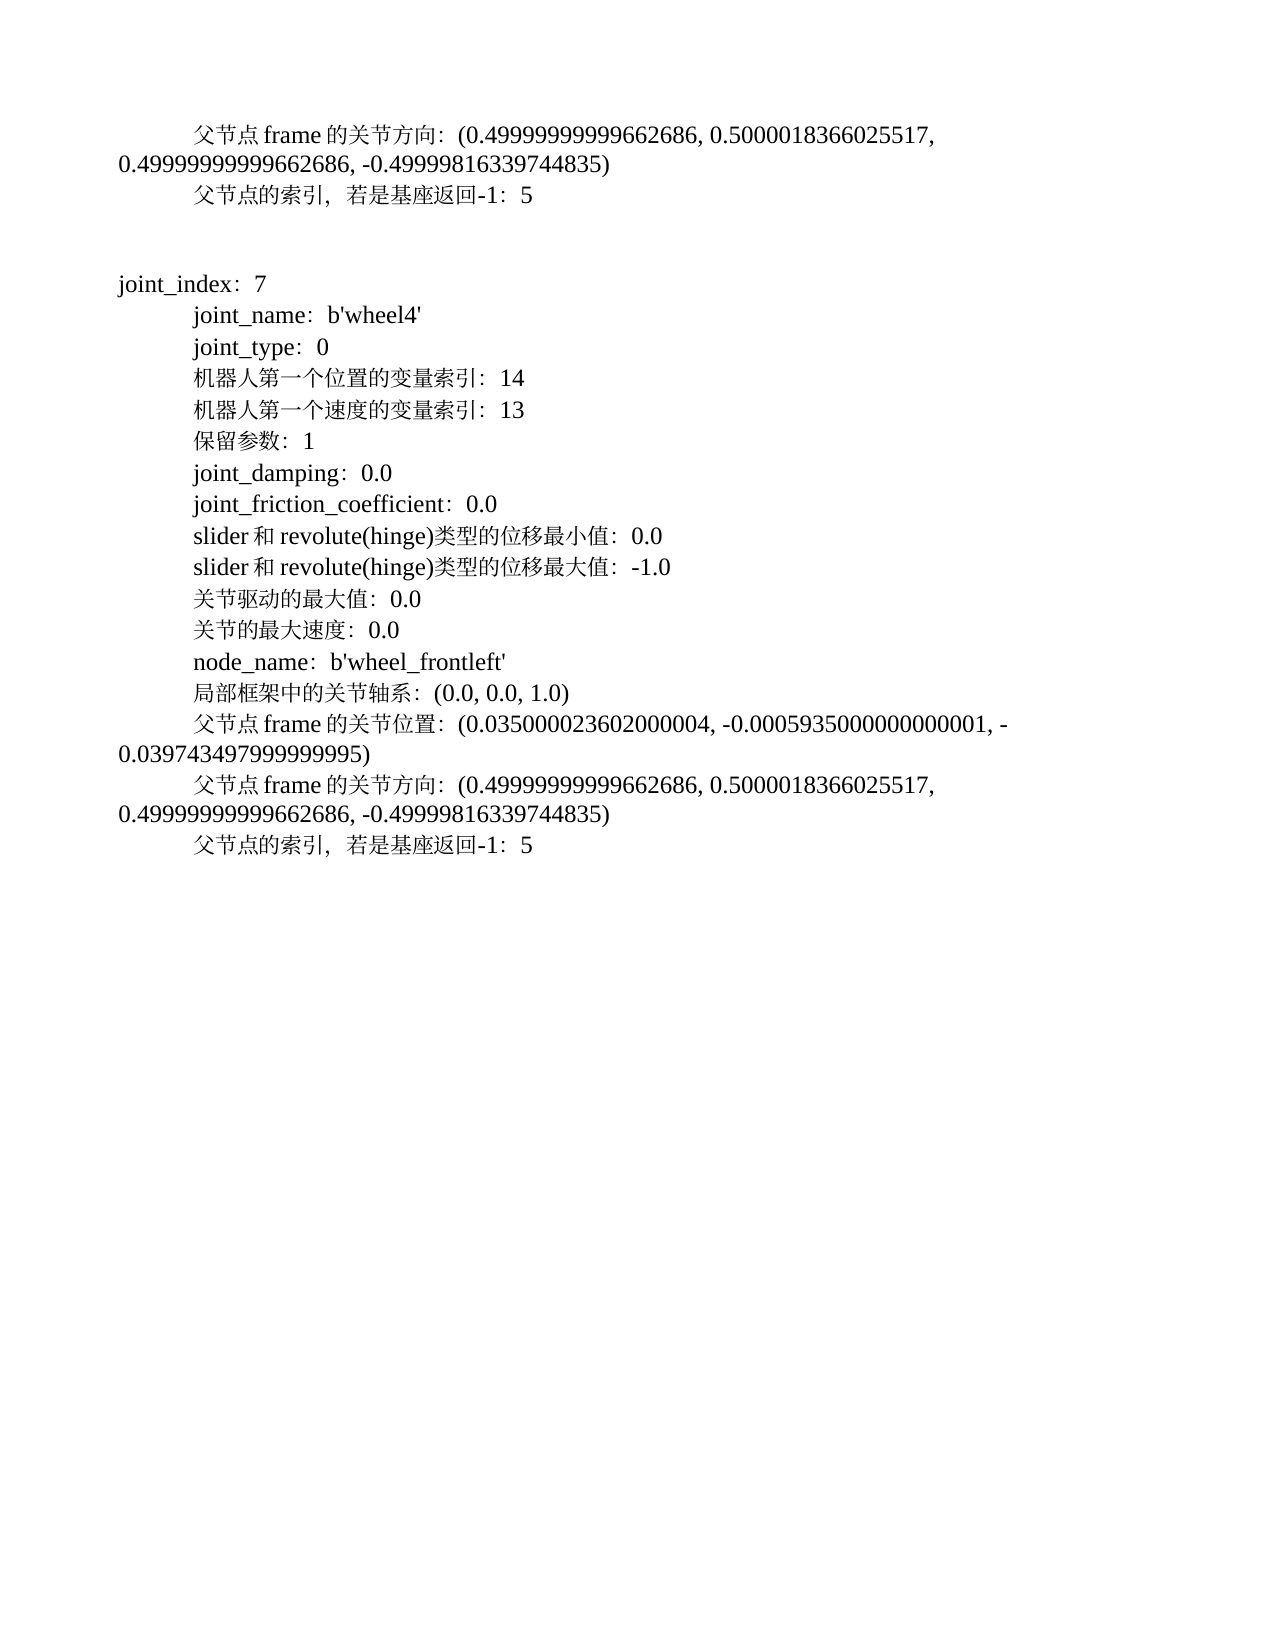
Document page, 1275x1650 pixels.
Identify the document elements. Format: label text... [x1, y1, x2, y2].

text node_name：b'wheel_frontleft' [118, 645, 1157, 676]
text 局部框架中的关节轴系：(0.0, 0.0, 1.0) [118, 676, 1157, 708]
text 关节驱动的最大值：0.0 [118, 582, 1157, 613]
text joint_type：0 [118, 330, 1157, 362]
text 关节的最大速度：0.0 [118, 613, 1157, 645]
text joint_friction_coefficient：0.0 [118, 487, 1157, 519]
text slider和revolute(hinge)类型的位移最大值：-1.0 [118, 550, 1157, 582]
text 保留参数：1 [118, 424, 1157, 456]
text 机器人第一个速度的变量索引：13 [118, 393, 1157, 424]
text joint_index：7 [118, 267, 1157, 299]
text 父节点frame的关节方向：(0.49999999999662686, 0.5000018366025517, 0.49999999999662686, -0.49999816339744835) [118, 768, 1157, 828]
text 父节点的索引，若是基座返回-1：5 [118, 178, 1157, 210]
text 父节点frame的关节方向：(0.49999999999662686, 0.5000018366025517, 0.49999999999662686, -0.49999816339744835) [118, 118, 1157, 178]
text 父节点的索引，若是基座返回-1：5 [118, 828, 1157, 859]
text joint_name：b'wheel4' [118, 299, 1157, 330]
text 机器人第一个位置的变量索引：14 [118, 362, 1157, 393]
text joint_damping：0.0 [118, 456, 1157, 487]
text slider和revolute(hinge)类型的位移最小值：0.0 [118, 519, 1157, 550]
text 父节点frame的关节位置：(0.035000023602000004, -0.0005935000000000001, -0.039743497999999995) [118, 708, 1157, 768]
